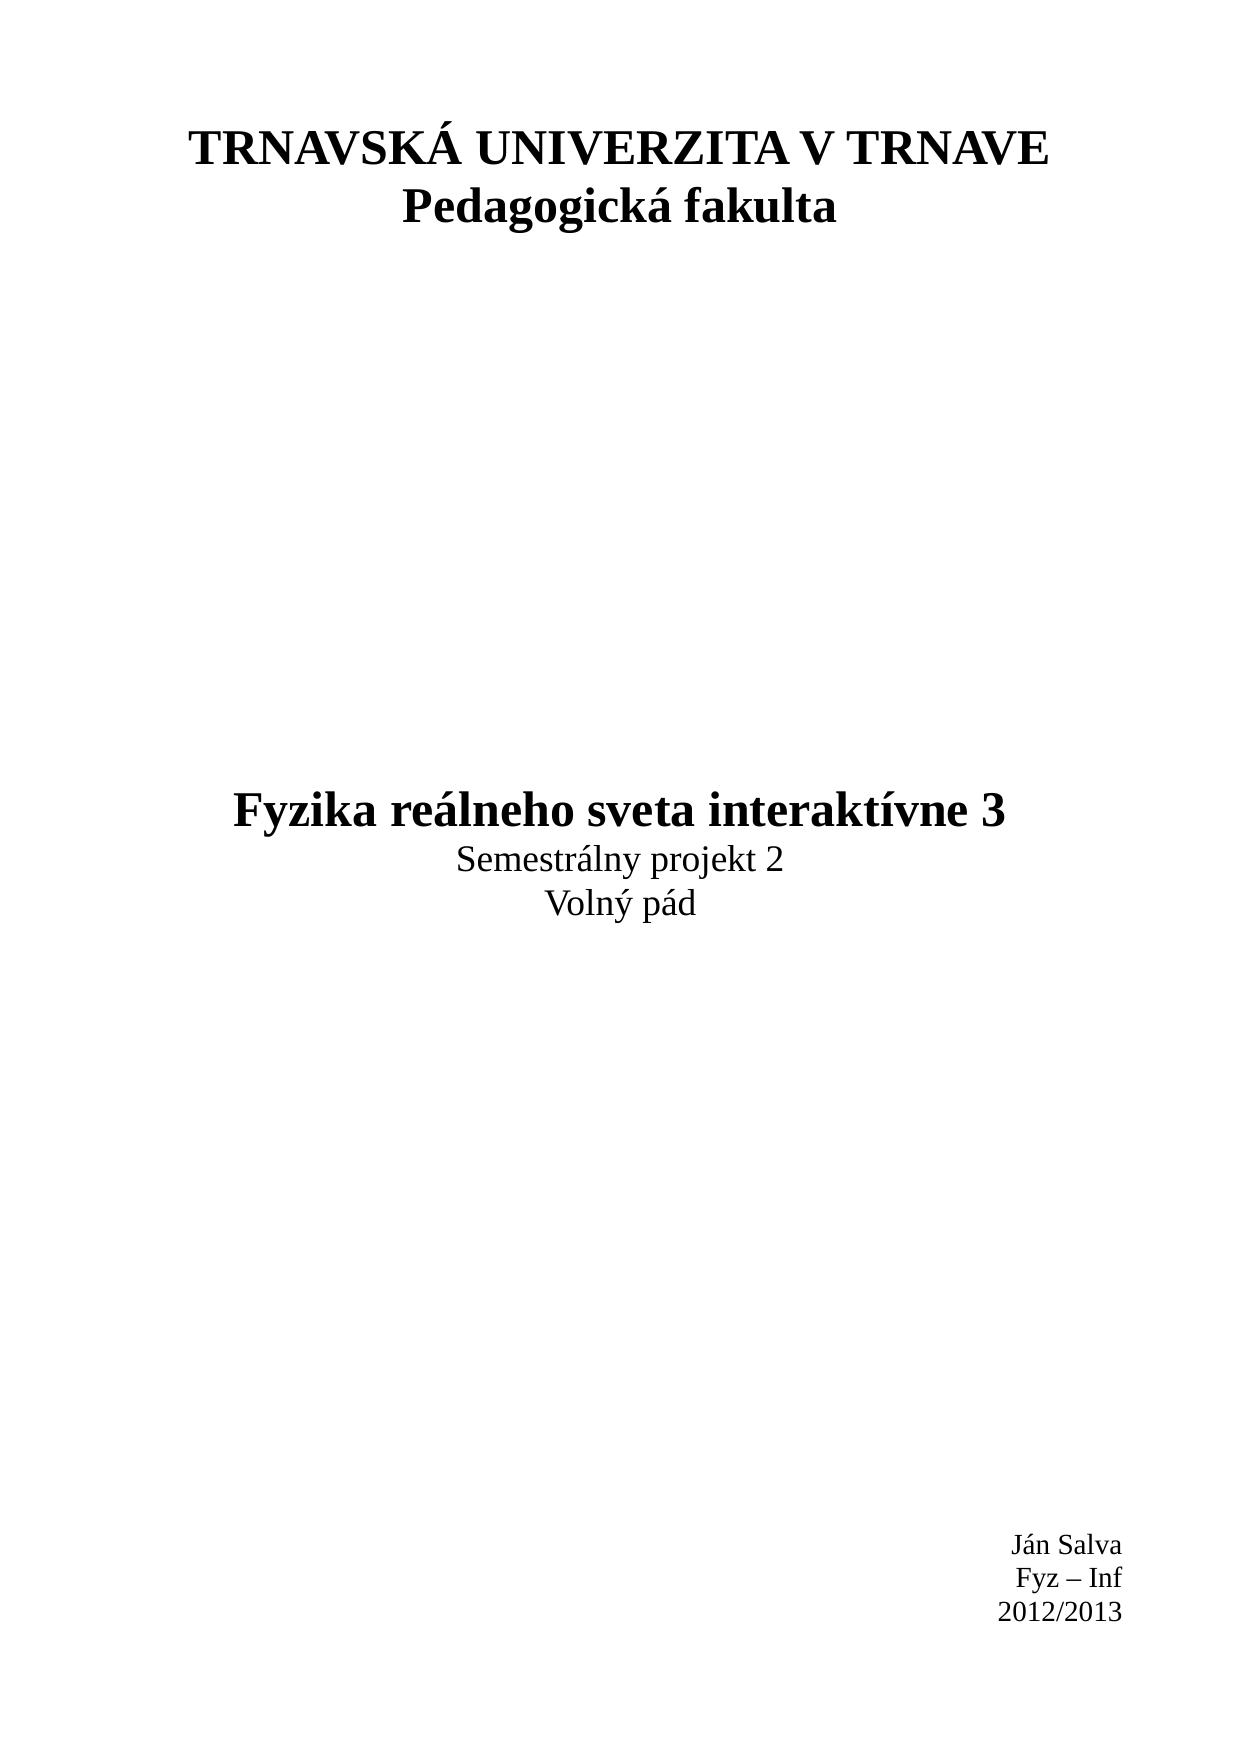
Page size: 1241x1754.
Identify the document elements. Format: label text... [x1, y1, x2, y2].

text Fyzika reálneho sveta interaktívne 3 [118, 779, 1122, 837]
text Semestrálny projekt 2 [118, 837, 1122, 880]
text 2012/2013 [118, 1594, 1122, 1627]
text TRNAVSKÁ UNIVERZITA V TRNAVE [118, 118, 1122, 176]
text Volný pád [118, 880, 1122, 923]
text Fyz – Inf [118, 1560, 1122, 1594]
text Ján Salva [118, 1527, 1122, 1560]
text Pedagogická fakulta [118, 176, 1122, 233]
